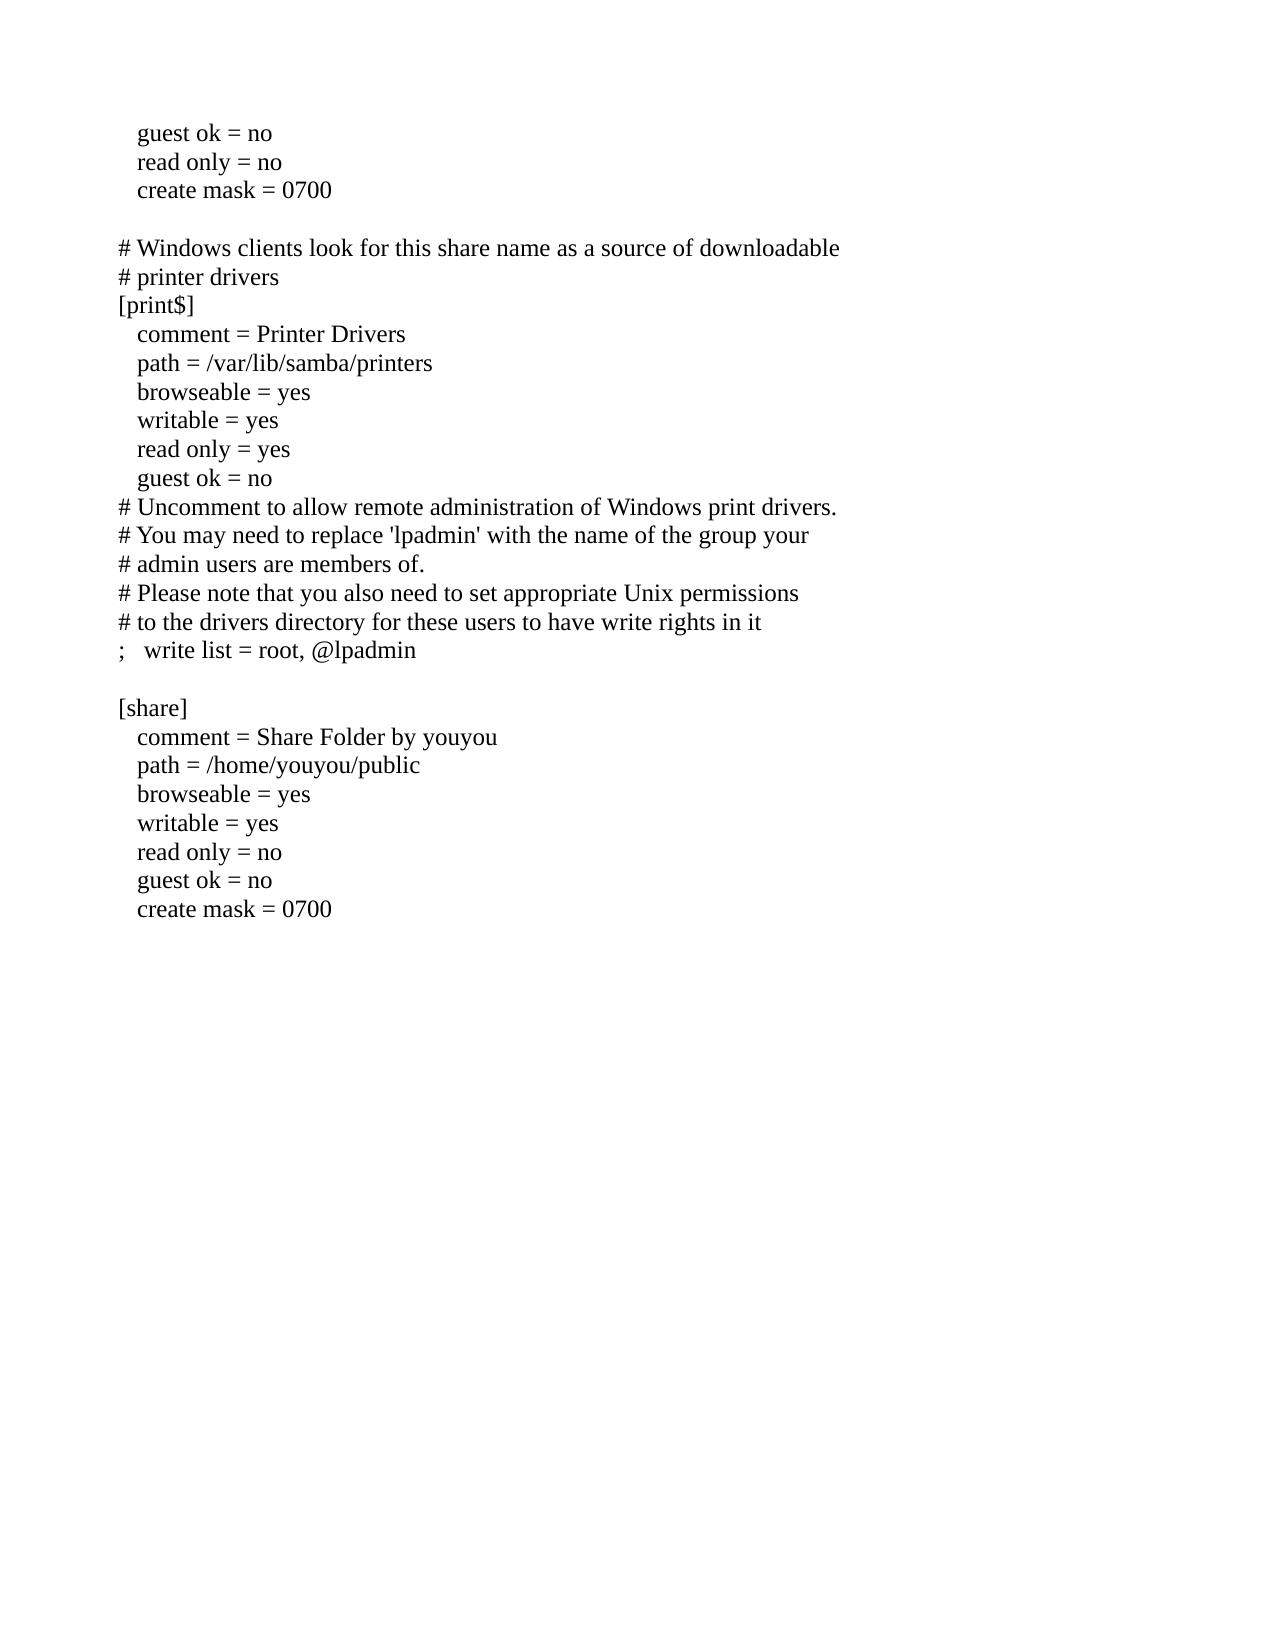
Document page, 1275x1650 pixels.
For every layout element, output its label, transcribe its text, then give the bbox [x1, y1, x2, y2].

text guest ok = no [118, 463, 1157, 492]
text # to the drivers directory for these users to have write rights in it [118, 607, 1157, 636]
text guest ok = no [118, 118, 1157, 147]
text path = /var/lib/samba/printers [118, 348, 1157, 377]
text [share] [118, 693, 1157, 722]
text writable = yes [118, 406, 1157, 434]
text browseable = yes [118, 779, 1157, 808]
text comment = Printer Drivers [118, 319, 1157, 348]
text read only = no [118, 147, 1157, 176]
text create mask = 0700 [118, 176, 1157, 204]
text guest ok = no [118, 866, 1157, 894]
text # printer drivers [118, 262, 1157, 291]
text [print$] [118, 291, 1157, 319]
text # You may need to replace 'lpadmin' with the name of the group your [118, 521, 1157, 549]
text ; write list = root, @lpadmin [118, 636, 1157, 664]
text read only = no [118, 837, 1157, 866]
text comment = Share Folder by youyou [118, 722, 1157, 751]
text # Windows clients look for this share name as a source of downloadable [118, 233, 1157, 262]
text # admin users are members of. [118, 549, 1157, 578]
text browseable = yes [118, 377, 1157, 406]
text create mask = 0700 [118, 894, 1157, 923]
text path = /home/youyou/public [118, 751, 1157, 779]
text # Please note that you also need to set appropriate Unix permissions [118, 578, 1157, 607]
text read only = yes [118, 434, 1157, 463]
text # Uncomment to allow remote administration of Windows print drivers. [118, 492, 1157, 521]
text writable = yes [118, 808, 1157, 837]
